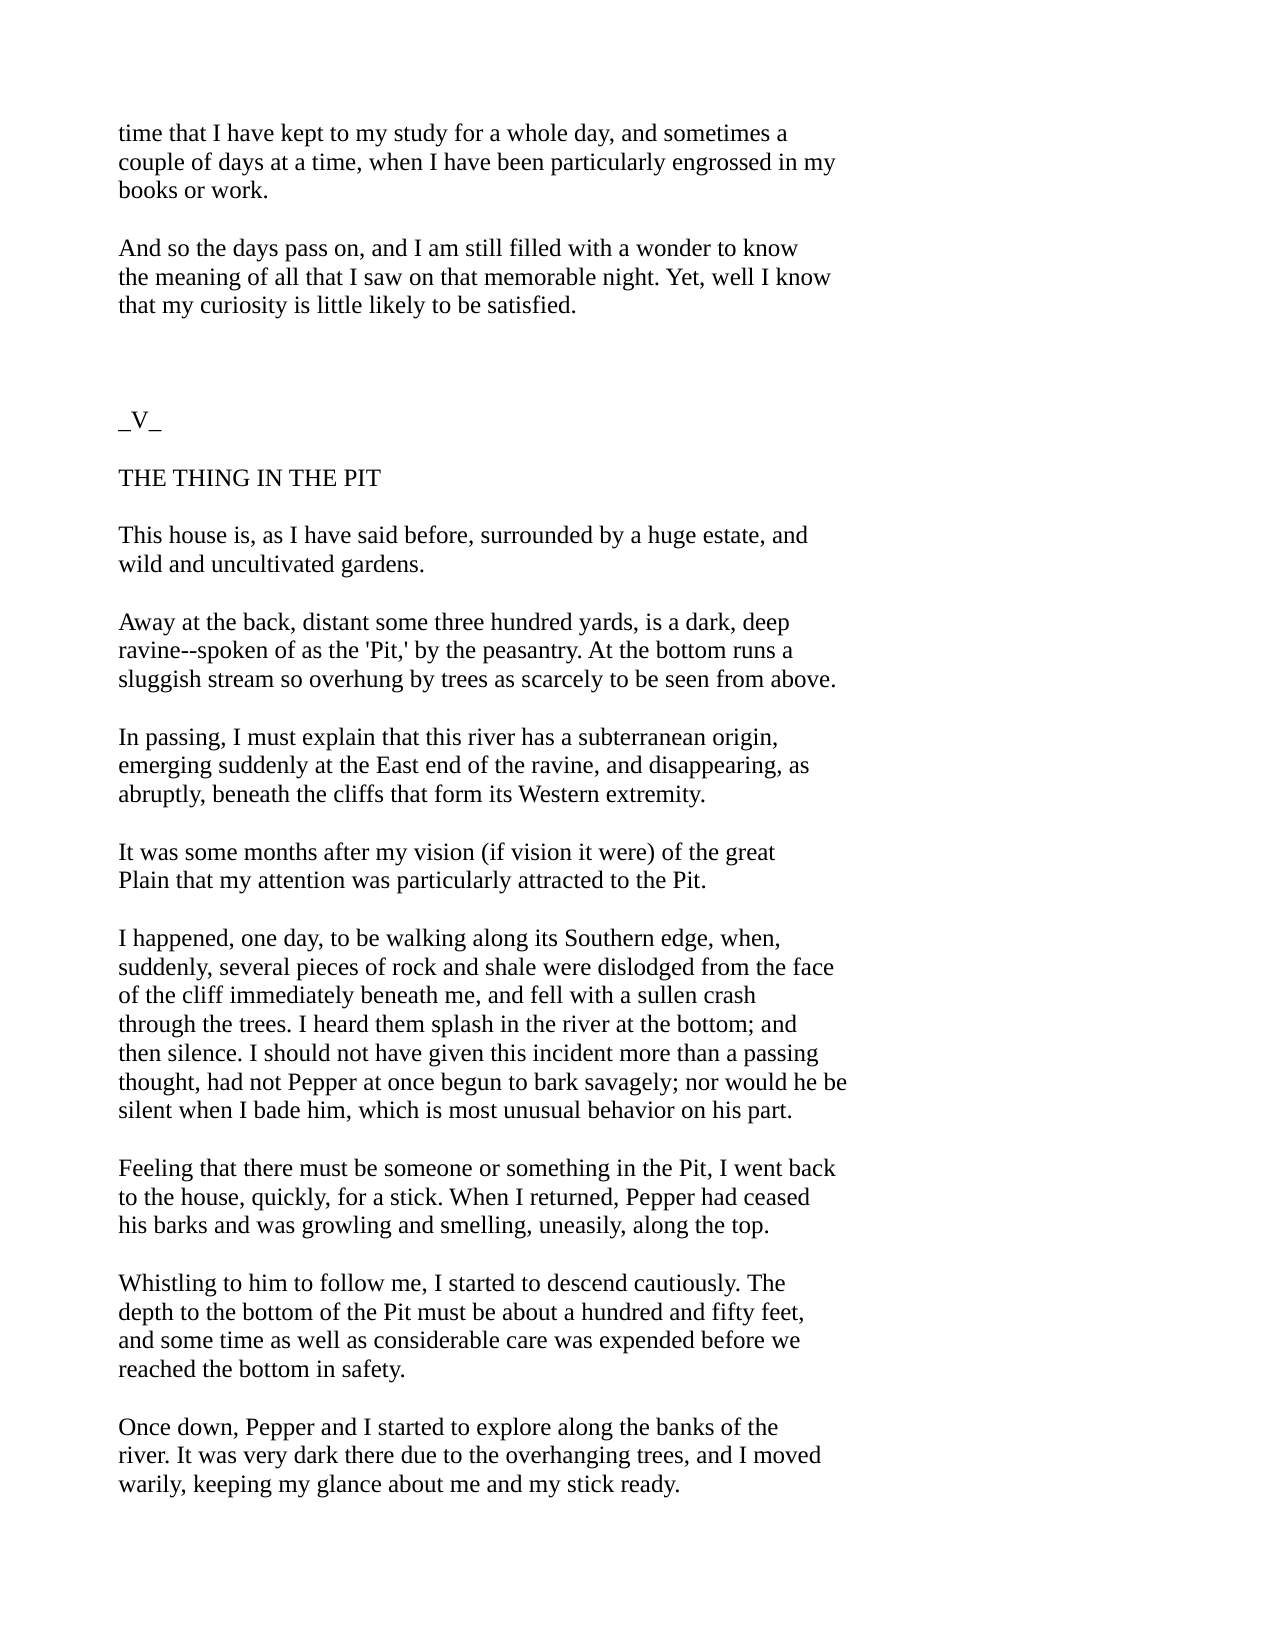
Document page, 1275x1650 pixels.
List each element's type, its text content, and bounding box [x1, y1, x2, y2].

text warily, keeping my glance about me and my stick ready. [118, 1469, 1157, 1498]
text through the trees. I heard them splash in the river at the bottom; and [118, 1009, 1157, 1038]
text thought, had not Pepper at once begun to bark savagely; nor would he be [118, 1067, 1157, 1096]
text that my curiosity is little likely to be satisfied. [118, 291, 1157, 319]
text Away at the back, distant some three hundred yards, is a dark, deep [118, 607, 1157, 636]
text river. It was very dark there due to the overhanging trees, and I moved [118, 1441, 1157, 1469]
text books or work. [118, 176, 1157, 204]
text the meaning of all that I saw on that memorable night. Yet, well I know [118, 262, 1157, 291]
text suddenly, several pieces of rock and shale were dislodged from the face [118, 952, 1157, 981]
text I happened, one day, to be walking along its Southern edge, when, [118, 923, 1157, 952]
text then silence. I should not have given this incident more than a passing [118, 1038, 1157, 1067]
text to the house, quickly, for a stick. When I returned, Pepper had ceased [118, 1182, 1157, 1211]
text And so the days pass on, and I am still filled with a wonder to know [118, 233, 1157, 262]
text ravine--spoken of as the 'Pit,' by the peasantry. At the bottom runs a [118, 636, 1157, 664]
text of the cliff immediately beneath me, and fell with a sullen crash [118, 981, 1157, 1009]
text Feeling that there must be someone or something in the Pit, I went back [118, 1153, 1157, 1182]
text This house is, as I have said before, surrounded by a huge estate, and [118, 521, 1157, 549]
text Plain that my attention was particularly attracted to the Pit. [118, 866, 1157, 894]
text Once down, Pepper and I started to explore along the banks of the [118, 1412, 1157, 1441]
text THE THING IN THE PIT [118, 463, 1157, 492]
text Whistling to him to follow me, I started to descend cautiously. The [118, 1268, 1157, 1297]
text abruptly, beneath the cliffs that form its Western extremity. [118, 779, 1157, 808]
text In passing, I must explain that this river has a subterranean origin, [118, 722, 1157, 751]
text his barks and was growling and smelling, uneasily, along the top. [118, 1211, 1157, 1239]
text emerging suddenly at the East end of the ravine, and disappearing, as [118, 751, 1157, 779]
text reached the bottom in safety. [118, 1354, 1157, 1383]
text wild and uncultivated gardens. [118, 549, 1157, 578]
text sluggish stream so overhung by trees as scarcely to be seen from above. [118, 664, 1157, 693]
text It was some months after my vision (if vision it were) of the great [118, 837, 1157, 866]
text depth to the bottom of the Pit must be about a hundred and fifty feet, [118, 1297, 1157, 1326]
text time that I have kept to my study for a whole day, and sometimes a [118, 118, 1157, 147]
text _V_ [118, 406, 1157, 434]
text and some time as well as considerable care was expended before we [118, 1326, 1157, 1354]
text silent when I bade him, which is most unusual behavior on his part. [118, 1096, 1157, 1124]
text couple of days at a time, when I have been particularly engrossed in my [118, 147, 1157, 176]
